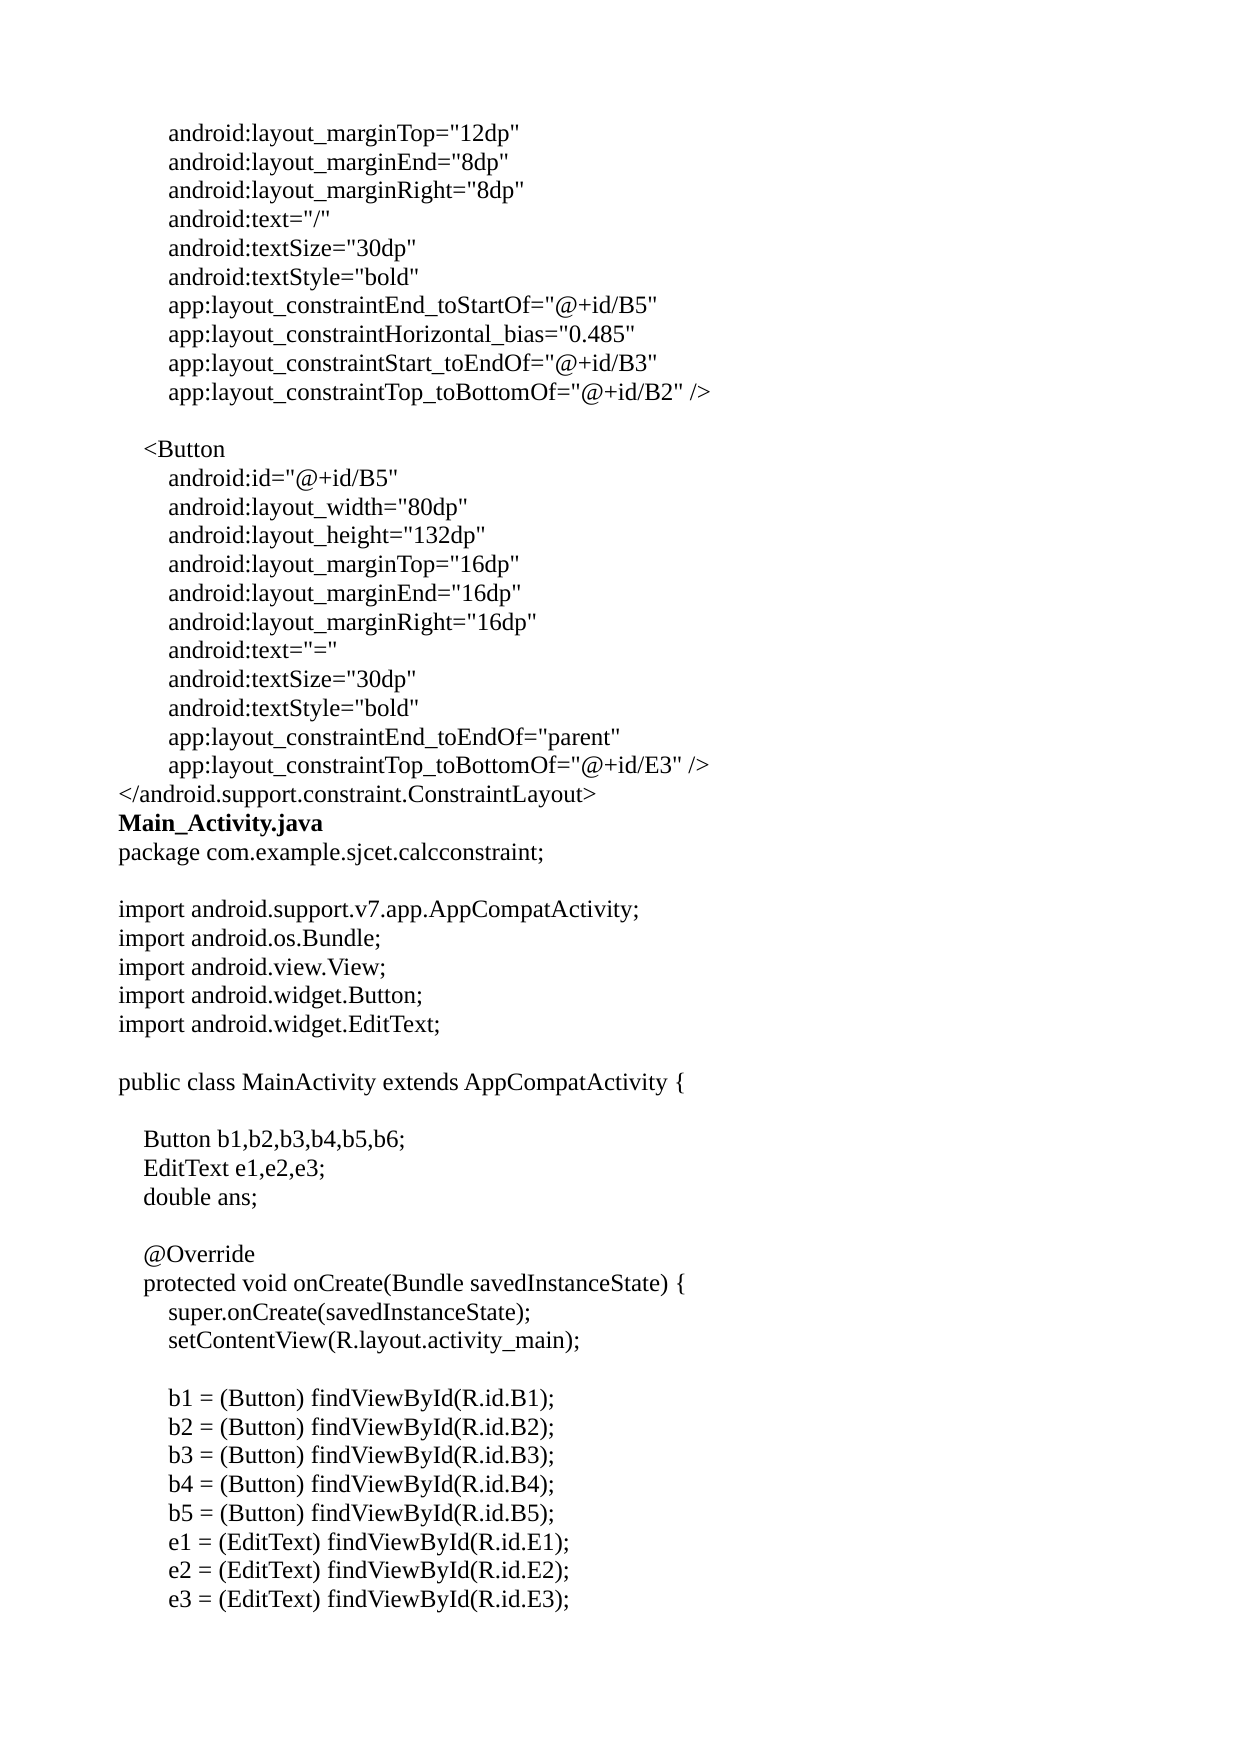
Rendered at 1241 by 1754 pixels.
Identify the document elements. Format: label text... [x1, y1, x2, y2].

text android:layout_marginTop="16dp" [118, 549, 1122, 578]
text android:textSize="30dp" [118, 664, 1122, 693]
text android:layout_marginEnd="16dp" [118, 578, 1122, 607]
text android:layout_marginTop="12dp" [118, 118, 1122, 147]
text app:layout_constraintEnd_toStartOf="@+id/B5" [118, 291, 1122, 319]
text import android.view.View; [118, 952, 1122, 981]
text import android.widget.Button; [118, 981, 1122, 1009]
text android:textStyle="bold" [118, 693, 1122, 722]
text import android.os.Bundle; [118, 923, 1122, 952]
text app:layout_constraintEnd_toEndOf="parent" [118, 722, 1122, 751]
text b5 = (Button) findViewById(R.id.B5); [118, 1498, 1122, 1527]
text setContentView(R.layout.activity_main); [118, 1326, 1122, 1354]
text android:textStyle="bold" [118, 262, 1122, 291]
text Button b1,b2,b3,b4,b5,b6; [118, 1124, 1122, 1153]
text e3 = (EditText) findViewById(R.id.E3); [118, 1584, 1122, 1613]
text <Button [118, 434, 1122, 463]
text public class MainActivity extends AppCompatActivity { [118, 1067, 1122, 1096]
text app:layout_constraintHorizontal_bias="0.485" [118, 319, 1122, 348]
text e1 = (EditText) findViewById(R.id.E1); [118, 1527, 1122, 1556]
text import android.support.v7.app.AppCompatActivity; [118, 894, 1122, 923]
text app:layout_constraintStart_toEndOf="@+id/B3" [118, 348, 1122, 377]
text b1 = (Button) findViewById(R.id.B1); [118, 1383, 1122, 1412]
text android:layout_marginRight="8dp" [118, 176, 1122, 204]
text android:layout_height="132dp" [118, 521, 1122, 549]
text protected void onCreate(Bundle savedInstanceState) { [118, 1268, 1122, 1297]
text android:text="/" [118, 204, 1122, 233]
text double ans; [118, 1182, 1122, 1211]
text @Override [118, 1239, 1122, 1268]
text android:layout_marginEnd="8dp" [118, 147, 1122, 176]
text b4 = (Button) findViewById(R.id.B4); [118, 1469, 1122, 1498]
text super.onCreate(savedInstanceState); [118, 1297, 1122, 1326]
text import android.widget.EditText; [118, 1009, 1122, 1038]
text android:id="@+id/B5" [118, 463, 1122, 492]
text android:text="=" [118, 636, 1122, 664]
text package com.example.sjcet.calcconstraint; [118, 837, 1122, 866]
text </android.support.constraint.ConstraintLayout> [118, 779, 1122, 808]
text b3 = (Button) findViewById(R.id.B3); [118, 1441, 1122, 1469]
text android:layout_marginRight="16dp" [118, 607, 1122, 636]
text e2 = (EditText) findViewById(R.id.E2); [118, 1556, 1122, 1584]
text app:layout_constraintTop_toBottomOf="@+id/B2" /> [118, 377, 1122, 406]
text android:layout_width="80dp" [118, 492, 1122, 521]
text android:textSize="30dp" [118, 233, 1122, 262]
text EditText e1,e2,e3; [118, 1153, 1122, 1182]
text b2 = (Button) findViewById(R.id.B2); [118, 1412, 1122, 1441]
text app:layout_constraintTop_toBottomOf="@+id/E3" /> [118, 751, 1122, 779]
text Main_Activity.java [118, 808, 1122, 837]
